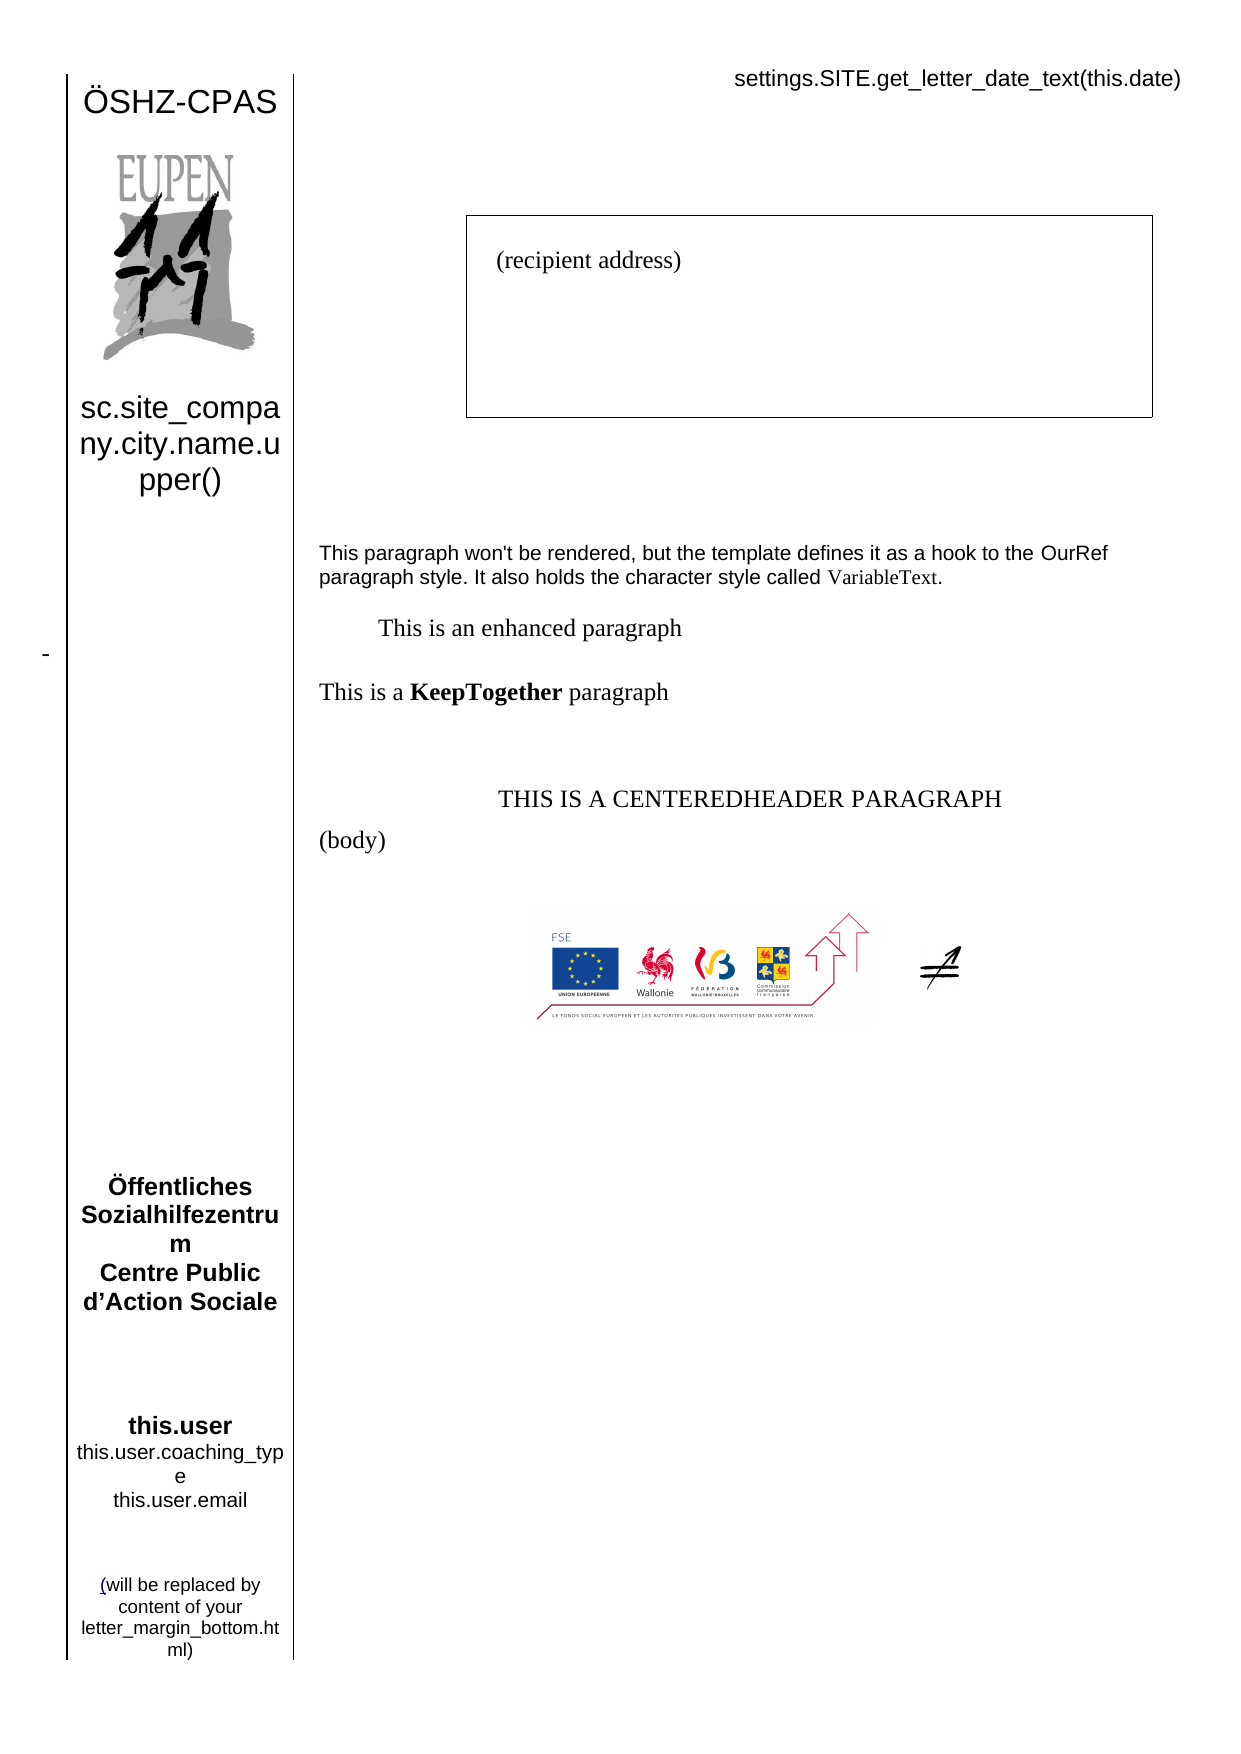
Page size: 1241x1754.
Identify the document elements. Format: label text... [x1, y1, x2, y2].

text - [41, 638, 59, 667]
text Öffentliches Sozialhilfezentrum Centre Public d’Action Sociale [76, 1172, 285, 1344]
text this.user this.user.coaching_type this.user.email [76, 1411, 284, 1512]
text ÖSHZ-CPAS [68, 74, 293, 121]
text This is a KeepTogether paragraph [319, 677, 1181, 706]
text This paragraph won't be rendered, but the template defines it as a hook to the OurRef paragraph style. It also holds the character style called VariableText. [319, 541, 1181, 589]
text (body) [319, 825, 1181, 854]
text sc.site_company.city.name.upper() [68, 381, 293, 497]
text (recipient address) [467, 216, 1152, 417]
text (will be replaced by content of your letter_margin_bottom.html) [76, 1574, 284, 1660]
text This is an enhanced paragraph [378, 613, 1122, 642]
text settings.SITE.get_letter_date_text(this.date) [319, 65, 1181, 91]
picture [103, 155, 257, 361]
text This is a CenteredHeader paragraph [319, 784, 1181, 813]
